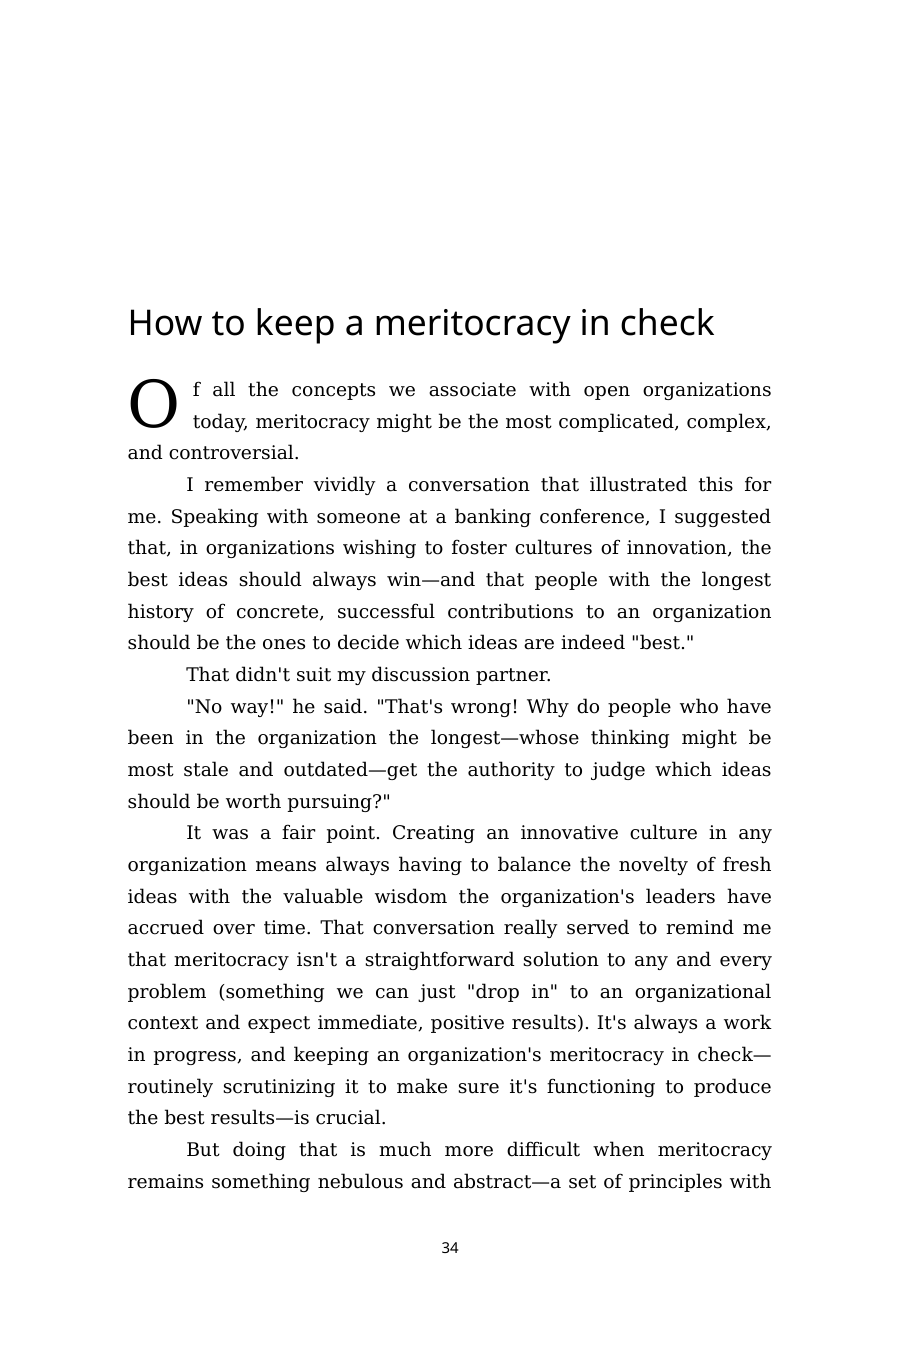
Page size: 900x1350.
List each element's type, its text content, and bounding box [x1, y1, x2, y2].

text But doing that is much more difficult when meritocracy remains something nebulous and abstract—a set of principles with [127, 1139, 772, 1193]
text That didn't suit my discussion partner. [127, 664, 772, 686]
text "No way!" he said. "That's wrong! Why do people who have been in the organization the longest—whose thinking might be most stale and outdated—get the authority to judge which ideas should be worth pursuing?" [127, 696, 772, 813]
text It was a fair point. Creating an innovative culture in any organization means always having to balance the novelty of fresh ideas with the valuable wisdom the organization's leaders have accrued over time. That conversation really served to remind me that meritocracy isn't a straightforward solution to any and every problem (something we can just "drop in" to an organizational context and expect immediate, positive results). It's always a work in progress, and keeping an organization's meritocracy in check—routinely scrutinizing it to make sure it's functioning to produce the best results—is crucial. [127, 822, 772, 1129]
text I remember vividly a conversation that illustrated this for me. Speaking with someone at a banking conference, I suggested that, in organizations wishing to foster cultures of innovation, the best ideas should always win—and that people with the longest history of concrete, successful contributions to an organization should be the ones to decide which ideas are indeed "best." [127, 474, 772, 654]
subtitle How to keep a meritocracy in check [127, 298, 772, 344]
text Of all the concepts we associate with open organizations today, meritocracy might be the most complicated, complex, and controversial. [127, 379, 772, 464]
